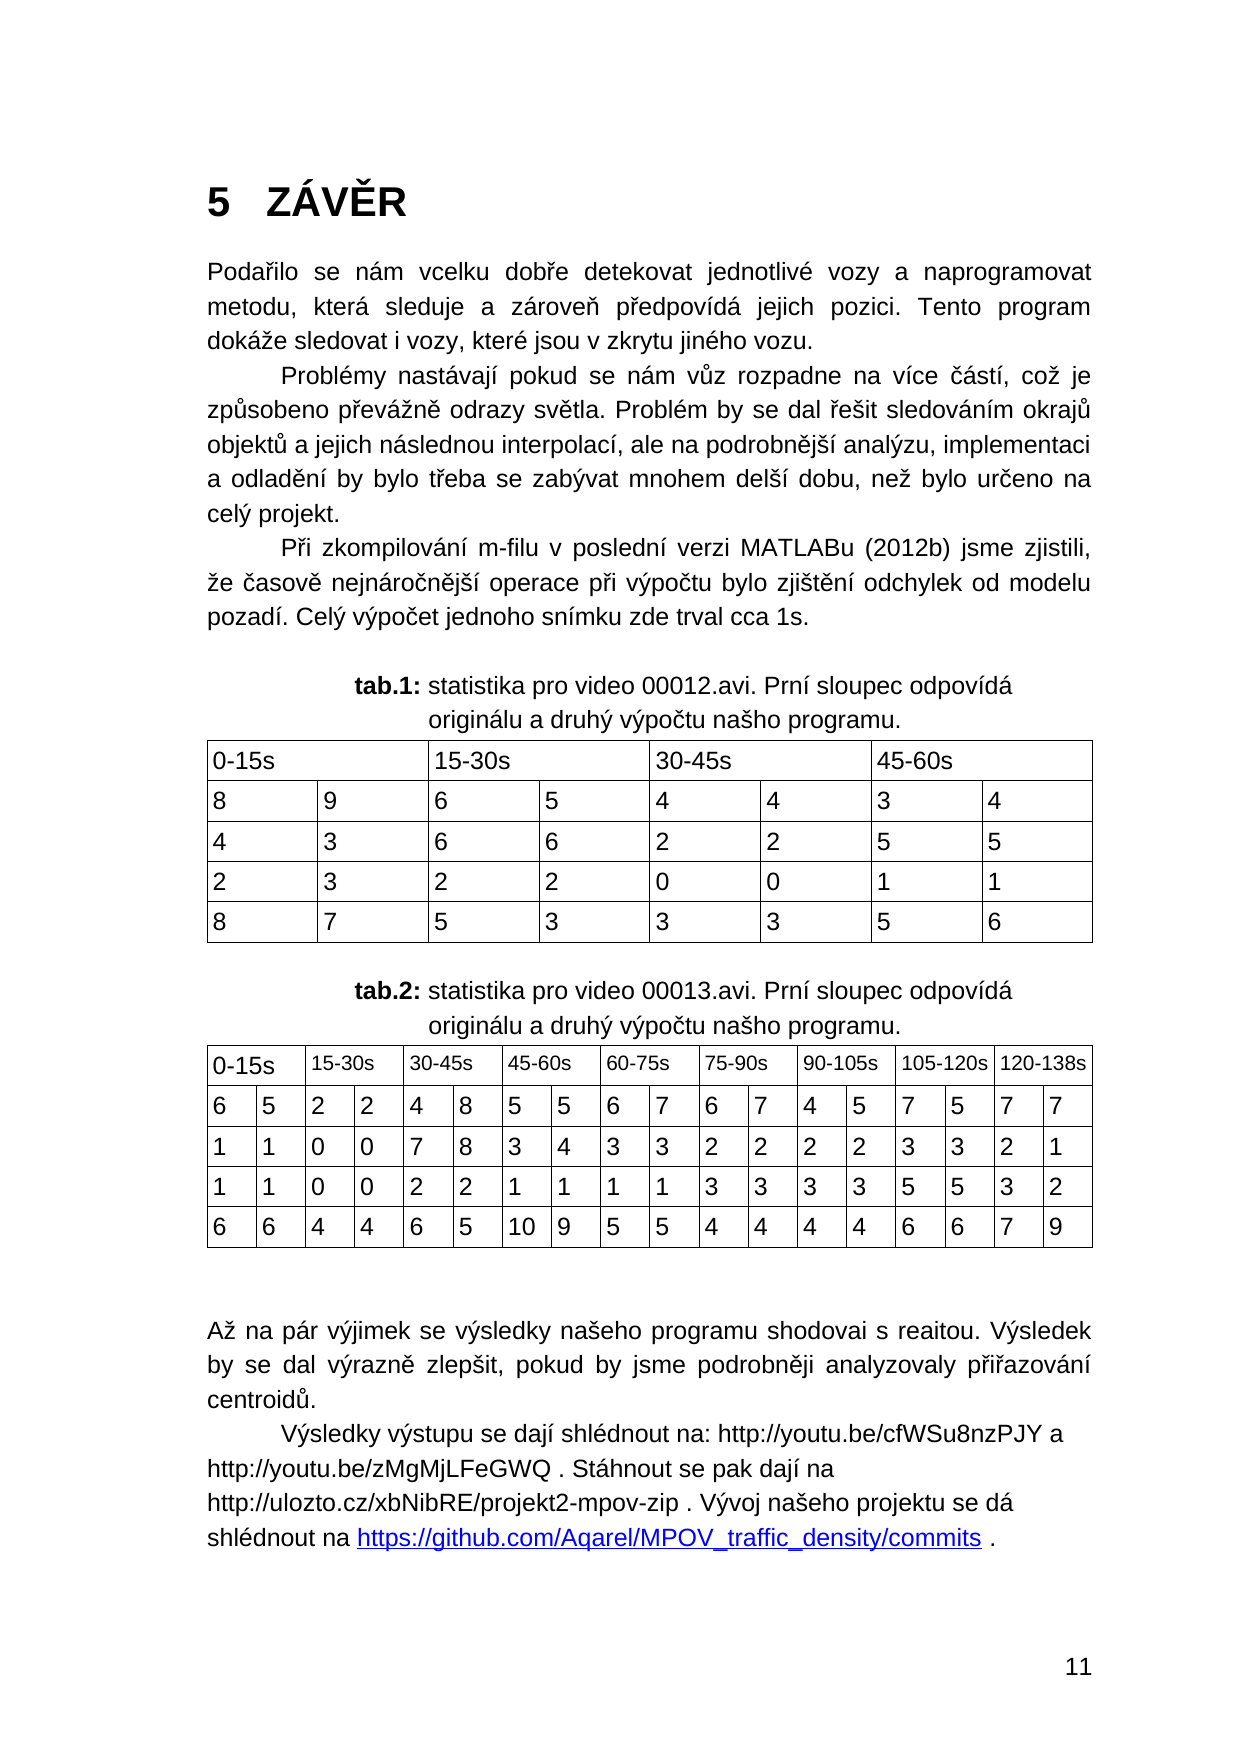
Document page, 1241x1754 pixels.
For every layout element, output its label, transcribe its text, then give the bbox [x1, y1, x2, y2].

table_cell 5 [946, 1086, 994, 1126]
table_header 15-30s [306, 1046, 403, 1085]
table_cell 3 [650, 1127, 699, 1166]
table_cell 6 [404, 1207, 453, 1247]
table_cell 5 [983, 822, 1092, 861]
table_cell 2 [700, 1127, 748, 1166]
table_cell 3 [761, 902, 871, 942]
table_cell 5 [454, 1207, 502, 1247]
table_cell 6 [540, 822, 649, 861]
table_cell 1 [650, 1167, 699, 1206]
table_cell 6 [946, 1207, 994, 1247]
table_cell 2 [306, 1086, 354, 1126]
table_cell 4 [208, 822, 317, 861]
table_cell 3 [995, 1167, 1043, 1206]
table_cell 9 [318, 781, 428, 821]
table_cell 5 [429, 902, 539, 942]
table_cell 5 [601, 1207, 649, 1247]
table_cell 4 [983, 781, 1092, 821]
table_cell 3 [318, 822, 428, 861]
text Výsledky výstupu se dají shlédnout na: http://youtu.be/cfWSu8nzPJY a http://youtu.be/zMgMjLFeGWQ . Stáhnout se pak dají na http://ulozto.cz/xbNibRE/projekt2-mpov-zip . Vývoj našeho projektu se dá shlédnout na https://github.com/Aqarel/MPOV_traffic_density/commits . [207, 1419, 1092, 1551]
table_cell 3 [540, 902, 649, 942]
table_cell 6 [983, 902, 1092, 942]
text Až na pár výjimek se výsledky našeho programu shodovai s reaitou. Výsledek by se dal výrazně zlepšit, pokud by jsme podrobněji analyzovaly přiřazování centroidů. [207, 1316, 1092, 1413]
table_cell 4 [306, 1207, 354, 1247]
table_cell 3 [318, 862, 428, 901]
table_cell 2 [749, 1127, 797, 1166]
table_cell 3 [872, 781, 982, 821]
table_cell 6 [208, 1207, 256, 1247]
table_cell 4 [749, 1207, 797, 1247]
table_cell 3 [896, 1127, 945, 1166]
table_cell 7 [318, 902, 428, 942]
table_cell 1 [257, 1127, 305, 1166]
table_cell 8 [208, 902, 317, 942]
table_cell 7 [995, 1207, 1043, 1247]
table_cell 1 [983, 862, 1092, 901]
table_header 75-90s [700, 1046, 797, 1085]
table_cell 5 [257, 1086, 305, 1126]
table_cell 2 [1044, 1167, 1092, 1206]
table_cell 0 [355, 1167, 403, 1206]
table_cell 5 [552, 1086, 600, 1126]
table_cell 4 [700, 1207, 748, 1247]
table_header 120-138s [995, 1046, 1092, 1085]
table_cell 2 [404, 1167, 453, 1206]
table_cell 7 [650, 1086, 699, 1126]
table_cell 2 [540, 862, 649, 901]
table_cell 2 [355, 1086, 403, 1126]
table_header 30-45s [650, 741, 871, 780]
table_cell 3 [847, 1167, 895, 1206]
table_cell 9 [1044, 1207, 1092, 1247]
table_cell 1 [208, 1127, 256, 1166]
table_cell 4 [847, 1207, 895, 1247]
text Problémy nastávají pokud se nám vůz rozpadne na více částí, což je způsobeno převážně odrazy světla. Problém by se dal řešit sledováním okrajů objektů a jejich následnou interpolací, ale na podrobnější analýzu, implementaci a odladění by bylo třeba se zabývat mnohem delší dobu, než bylo určeno na celý projekt. [207, 361, 1092, 527]
table_cell 2 [650, 822, 760, 861]
table_cell 4 [404, 1086, 453, 1126]
table_cell 3 [503, 1127, 551, 1166]
table_cell 6 [601, 1086, 649, 1126]
table_cell 4 [798, 1207, 846, 1247]
table_cell 1 [1044, 1127, 1092, 1166]
table_cell 6 [208, 1086, 256, 1126]
table_cell 3 [650, 902, 760, 942]
table_cell 6 [257, 1207, 305, 1247]
table_cell 7 [749, 1086, 797, 1126]
table_cell 3 [700, 1167, 748, 1206]
text tab.1: statistika pro video 00012.avi. Prní sloupec odpovídá originálu a druhý výpočtu našho programu. [207, 671, 1092, 734]
table_cell 1 [208, 1167, 256, 1206]
table_cell 7 [1044, 1086, 1092, 1126]
table_cell 5 [896, 1167, 945, 1206]
table_cell 10 [503, 1207, 551, 1247]
table_cell 5 [540, 781, 649, 821]
table_cell 1 [257, 1167, 305, 1206]
subtitle Závěr [207, 177, 1092, 225]
table_cell 4 [761, 781, 871, 821]
table_cell 1 [872, 862, 982, 901]
table_cell 4 [355, 1207, 403, 1247]
table_header 0-15s [208, 1046, 305, 1085]
table_cell 6 [700, 1086, 748, 1126]
table_cell 2 [995, 1127, 1043, 1166]
table_cell 6 [429, 822, 539, 861]
table_cell 2 [847, 1127, 895, 1166]
table_cell 5 [847, 1086, 895, 1126]
table_cell 8 [454, 1086, 502, 1126]
table_header 30-45s [404, 1046, 502, 1085]
table_cell 0 [306, 1167, 354, 1206]
table_cell 3 [601, 1127, 649, 1166]
text tab.2: statistika pro video 00013.avi. Prní sloupec odpovídá originálu a druhý výpočtu našho programu. [207, 976, 1092, 1039]
table_cell 2 [208, 862, 317, 901]
table_cell 5 [946, 1167, 994, 1206]
table_header 0-15s [208, 741, 428, 780]
table_header 15-30s [429, 741, 649, 780]
text Podařilo se nám vcelku dobře detekovat jednotlivé vozy a naprogramovat metodu, která sleduje a zároveň předpovídá jejich pozici. Tento program dokáže sledovat i vozy, které jsou v zkrytu jiného vozu. [207, 257, 1092, 355]
table_cell 0 [761, 862, 871, 901]
table_cell 3 [798, 1167, 846, 1206]
table_cell 2 [429, 862, 539, 901]
table_cell 5 [872, 822, 982, 861]
table_cell 3 [749, 1167, 797, 1206]
table_header 105-120s [896, 1046, 994, 1085]
table_cell 4 [552, 1127, 600, 1166]
table_header 45-60s [872, 741, 1092, 780]
table_cell 7 [896, 1086, 945, 1126]
table_header 60-75s [601, 1046, 699, 1085]
table_cell 2 [798, 1127, 846, 1166]
table_cell 0 [650, 862, 760, 901]
table_cell 2 [761, 822, 871, 861]
table_cell 3 [946, 1127, 994, 1166]
table_cell 1 [552, 1167, 600, 1206]
table_cell 0 [306, 1127, 354, 1166]
text Při zkompilování m-filu v poslední verzi MATLABu (2012b) jsme zjistili, že časově nejnáročnější operace při výpočtu bylo zjištění odchylek od modelu pozadí. Celý výpočet jednoho snímku zde trval cca 1s. [207, 533, 1092, 631]
table_cell 0 [355, 1127, 403, 1166]
table_cell 9 [552, 1207, 600, 1247]
table_cell 5 [503, 1086, 551, 1126]
table_cell 8 [208, 781, 317, 821]
table_cell 7 [995, 1086, 1043, 1126]
table_cell 4 [650, 781, 760, 821]
table_cell 1 [601, 1167, 649, 1206]
table_cell 5 [650, 1207, 699, 1247]
table_cell 4 [798, 1086, 846, 1126]
table_cell 5 [872, 902, 982, 942]
table_cell 8 [454, 1127, 502, 1166]
table_cell 7 [404, 1127, 453, 1166]
table_cell 6 [429, 781, 539, 821]
table_cell 6 [896, 1207, 945, 1247]
table_header 45-60s [503, 1046, 600, 1085]
table_header 90-105s [798, 1046, 895, 1085]
table_cell 1 [503, 1167, 551, 1206]
table_cell 2 [454, 1167, 502, 1206]
